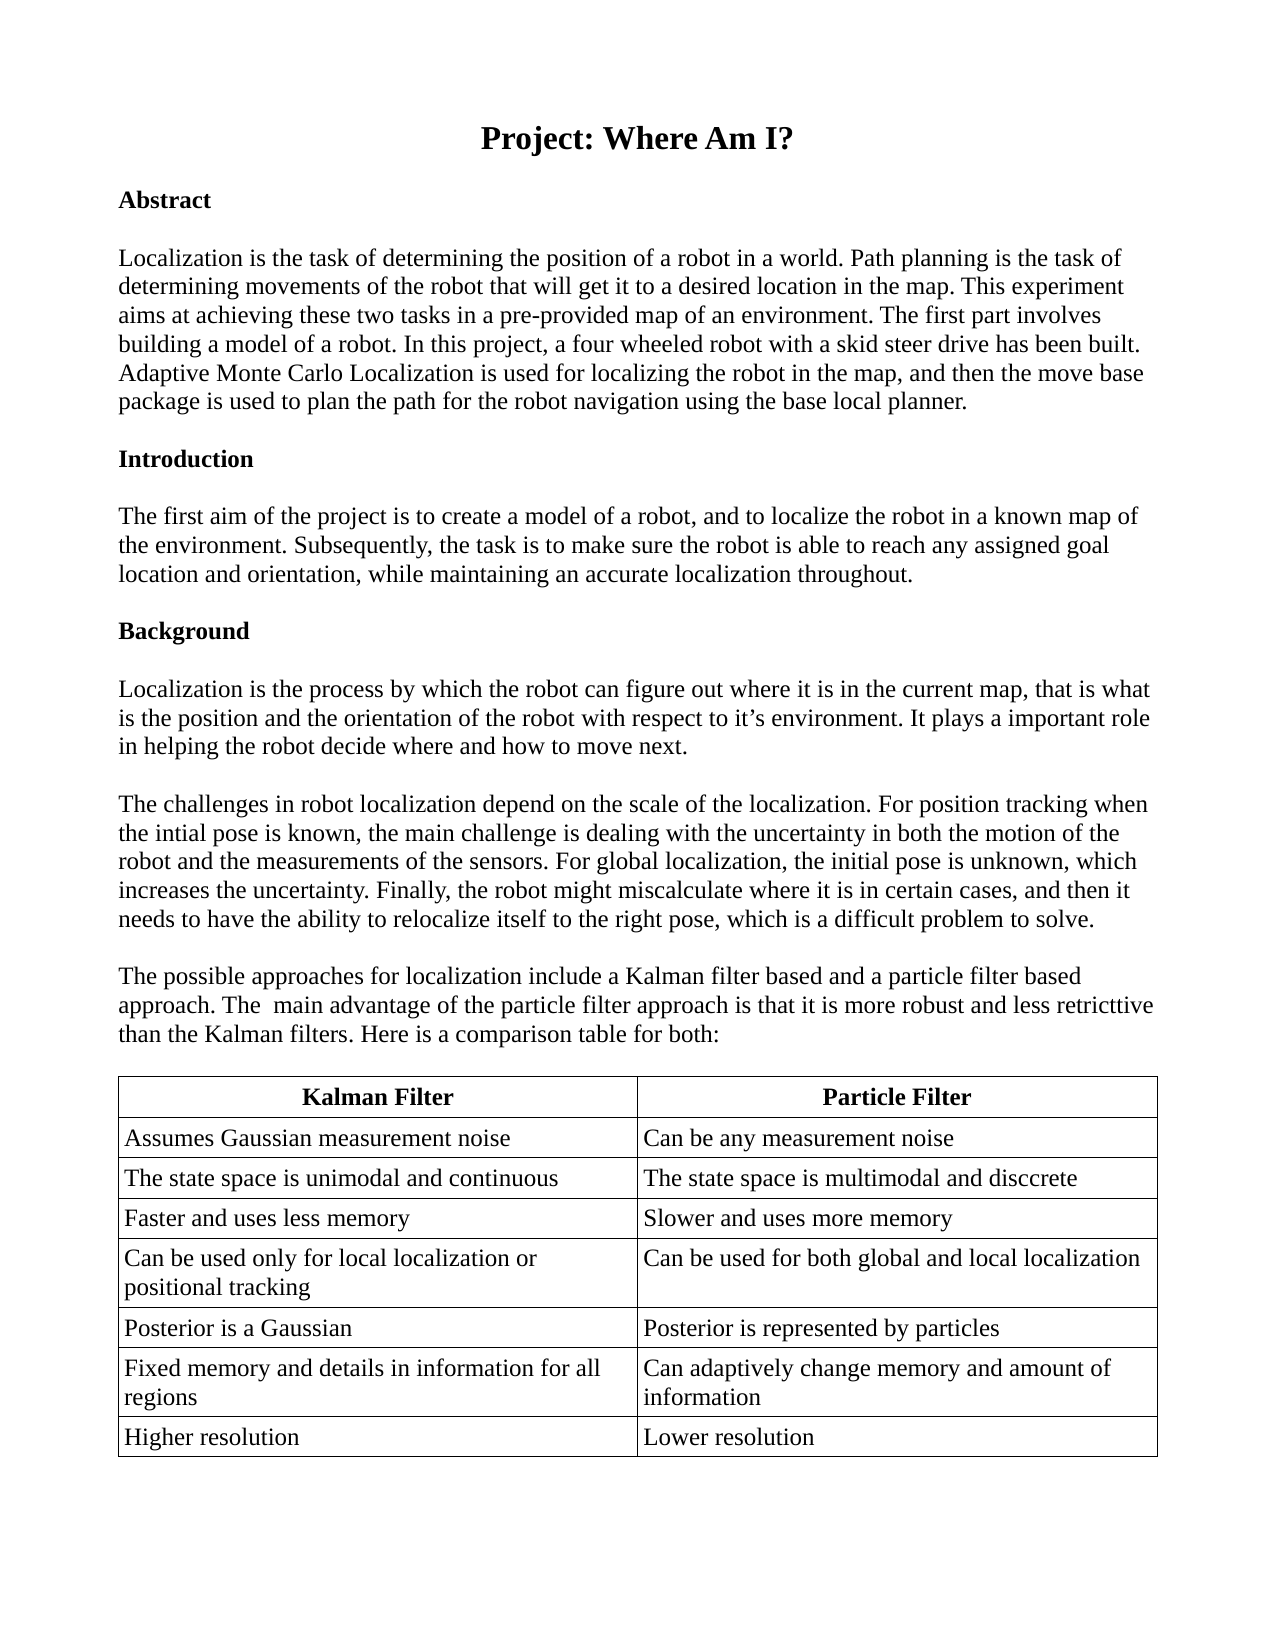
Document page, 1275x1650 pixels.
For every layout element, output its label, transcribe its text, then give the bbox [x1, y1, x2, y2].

table_cell Can adaptively change memory and amount of information [638, 1348, 1157, 1416]
table_cell Fixed memory and details in information for all regions [119, 1348, 637, 1416]
table_header Particle Filter [638, 1077, 1157, 1117]
table_cell The state space is unimodal and continuous [119, 1158, 637, 1197]
table_cell Faster and uses less memory [119, 1199, 637, 1238]
text Localization is the task of determining the position of a robot in a world. Path planning is the task of determining movements of the robot that will get it to a desired location in the map. This experiment aims at achieving these two tasks in a pre-provided map of an environment. The first part involves building a model of a robot. In this project, a four wheeled robot with a skid steer drive has been built. Adaptive Monte Carlo Localization is used for localizing the robot in the map, and then the move base package is used to plan the path for the robot navigation using the base local planner. [118, 243, 1157, 415]
table_cell Posterior is a Gaussian [119, 1308, 637, 1347]
table_cell The state space is multimodal and disccrete [638, 1158, 1157, 1197]
table_cell Posterior is represented by particles [638, 1308, 1157, 1347]
text Localization is the process by which the robot can figure out where it is in the current map, that is what is the position and the orientation of the robot with respect to it’s environment. It plays a important role in helping the robot decide where and how to move next. [118, 674, 1157, 760]
table_cell Lower resolution [638, 1417, 1157, 1456]
table_header Kalman Filter [119, 1077, 637, 1117]
text The challenges in robot localization depend on the scale of the localization. For position tracking when the intial pose is known, the main challenge is dealing with the uncertainty in both the motion of the robot and the measurements of the sensors. For global localization, the initial pose is unknown, which increases the uncertainty. Finally, the robot might miscalculate where it is in certain cases, and then it needs to have the ability to relocalize itself to the right pose, which is a difficult problem to solve. [118, 789, 1157, 933]
table_cell Higher resolution [119, 1417, 637, 1456]
text Background [118, 616, 1157, 645]
text The first aim of the project is to create a model of a robot, and to localize the robot in a known map of the environment. Subsequently, the task is to make sure the robot is able to reach any assigned goal location and orientation, while maintaining an accurate localization throughout. [118, 501, 1157, 588]
table_cell Can be used for both global and local localization [638, 1239, 1157, 1307]
text Abstract [118, 185, 1157, 214]
table_cell Slower and uses more memory [638, 1199, 1157, 1238]
table_cell Can be any measurement noise [638, 1118, 1157, 1157]
table_cell Can be used only for local localization or positional tracking [119, 1239, 637, 1307]
table_cell Assumes Gaussian measurement noise [119, 1118, 637, 1157]
text Project: Where Am I? [118, 118, 1157, 156]
text The possible approaches for localization include a Kalman filter based and a particle filter based approach. The main advantage of the particle filter approach is that it is more robust and less retricttive than the Kalman filters. Here is a comparison table for both: [118, 961, 1157, 1048]
text Introduction [118, 444, 1157, 473]
